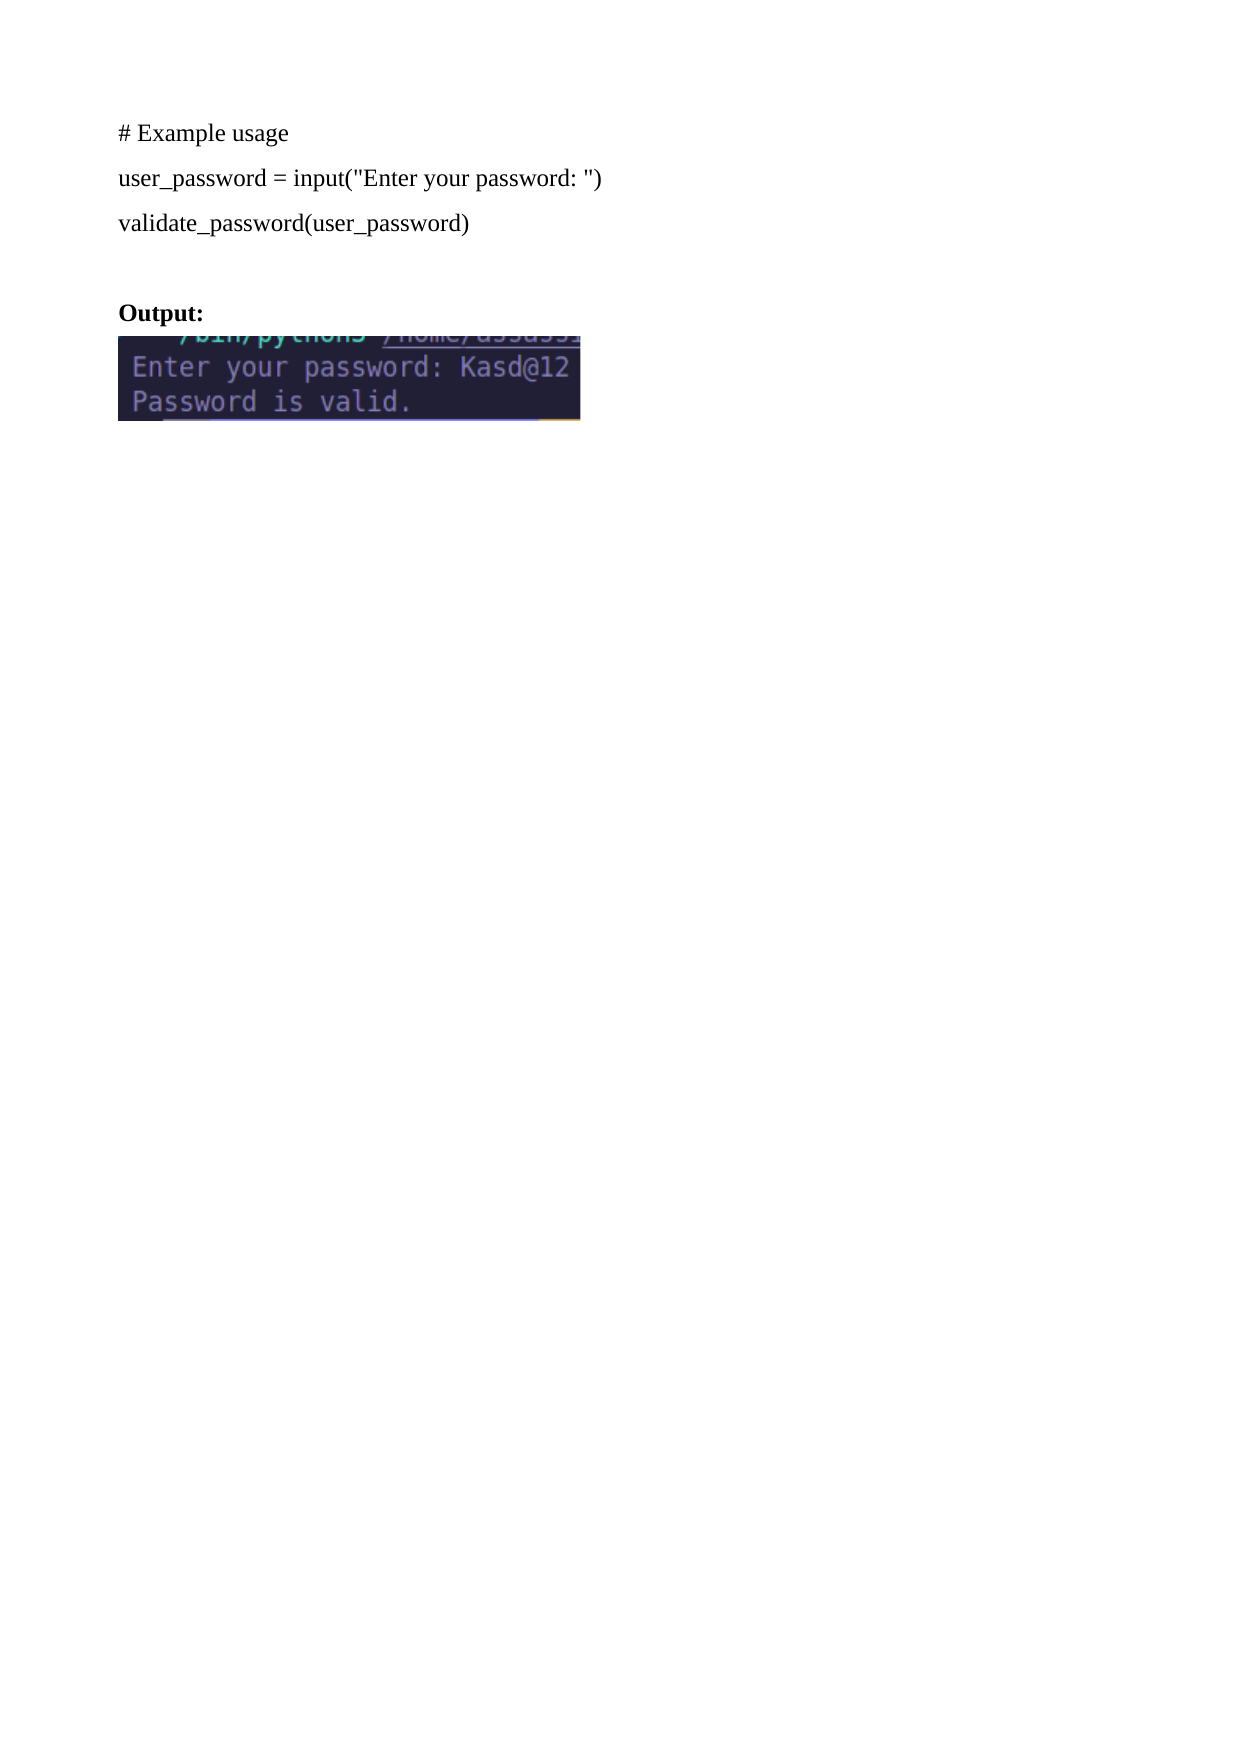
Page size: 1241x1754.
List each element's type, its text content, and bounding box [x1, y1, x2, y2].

text validate_password(user_password) [118, 208, 1122, 237]
text user_password = input("Enter your password: ") [118, 163, 1122, 192]
text # Example usage [118, 118, 1122, 147]
picture [118, 336, 581, 421]
text Output: [118, 298, 1122, 326]
